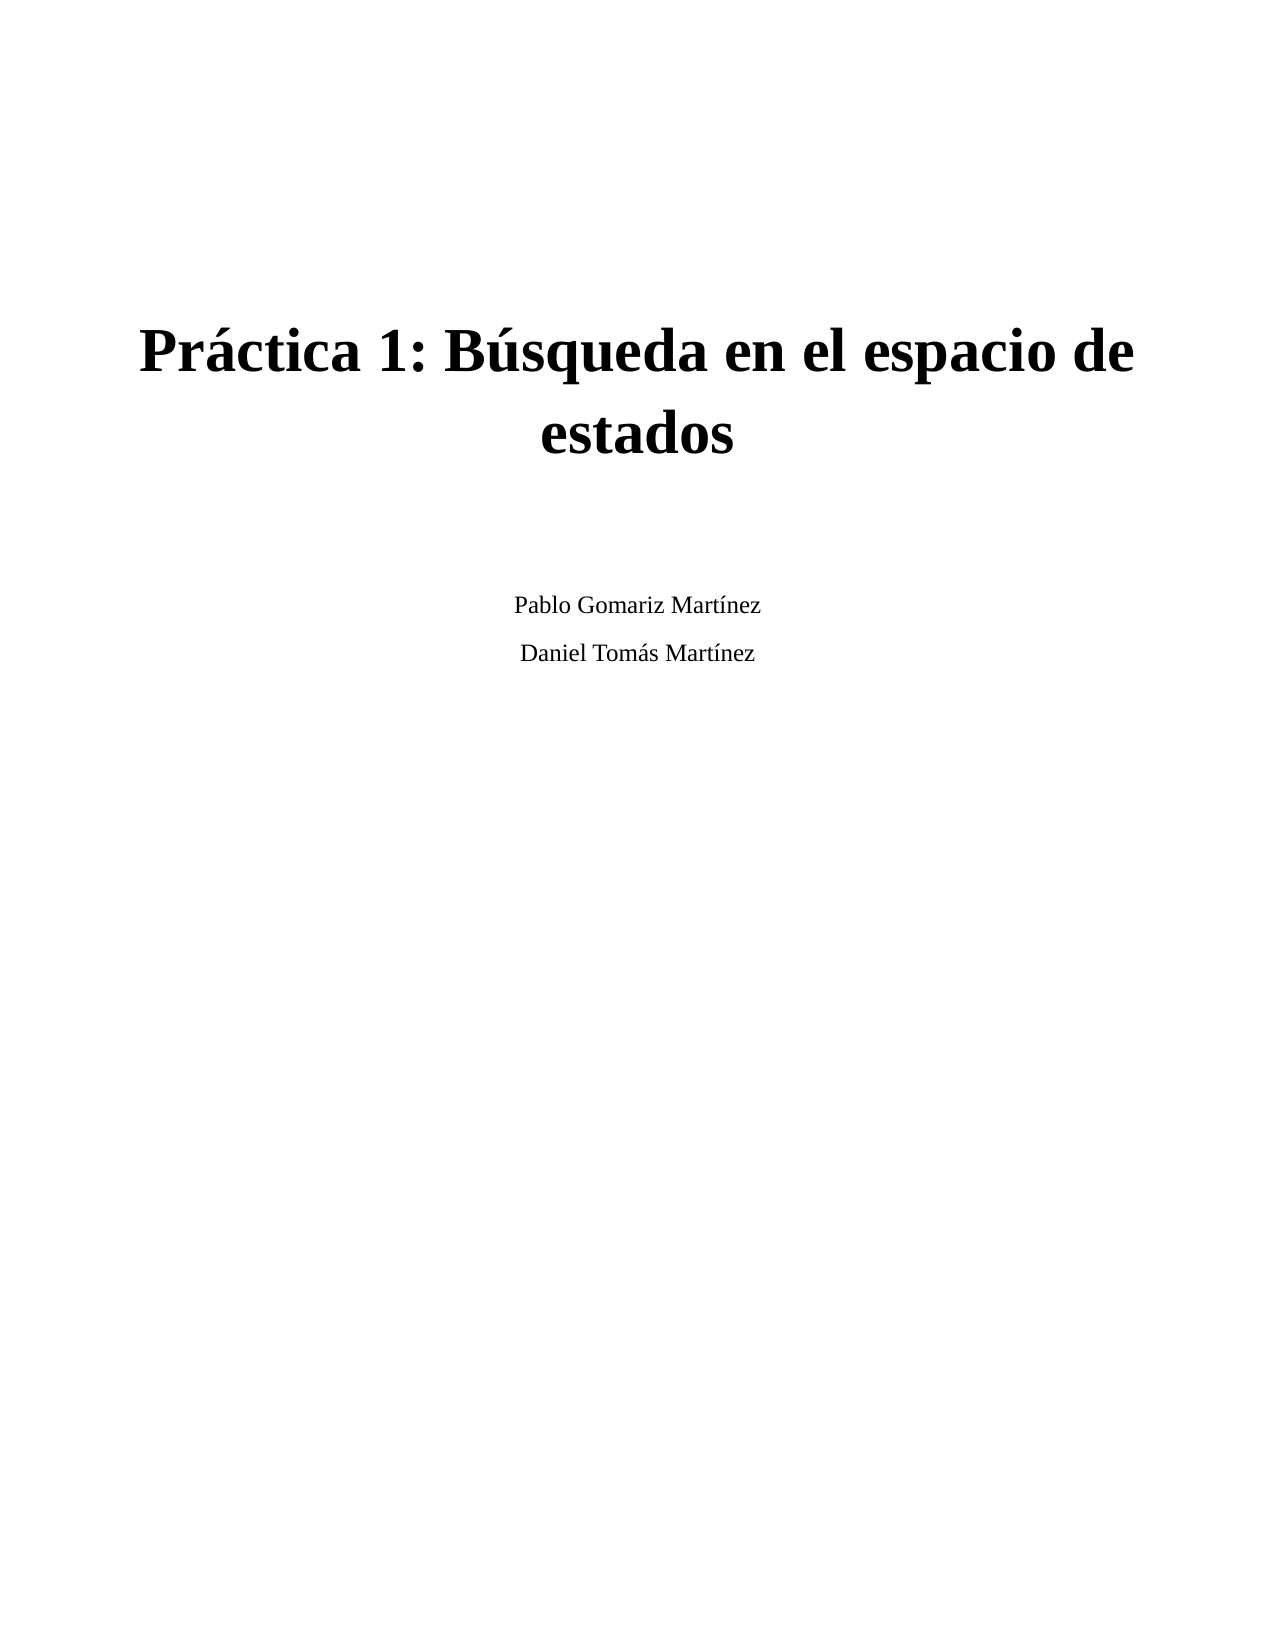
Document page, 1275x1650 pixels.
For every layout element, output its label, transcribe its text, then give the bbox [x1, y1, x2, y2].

text Pablo Gomariz Martínez [118, 590, 1157, 619]
text Práctica 1: Búsqueda en el espacio de estados [118, 313, 1157, 467]
text Daniel Tomás Martínez [118, 638, 1157, 666]
